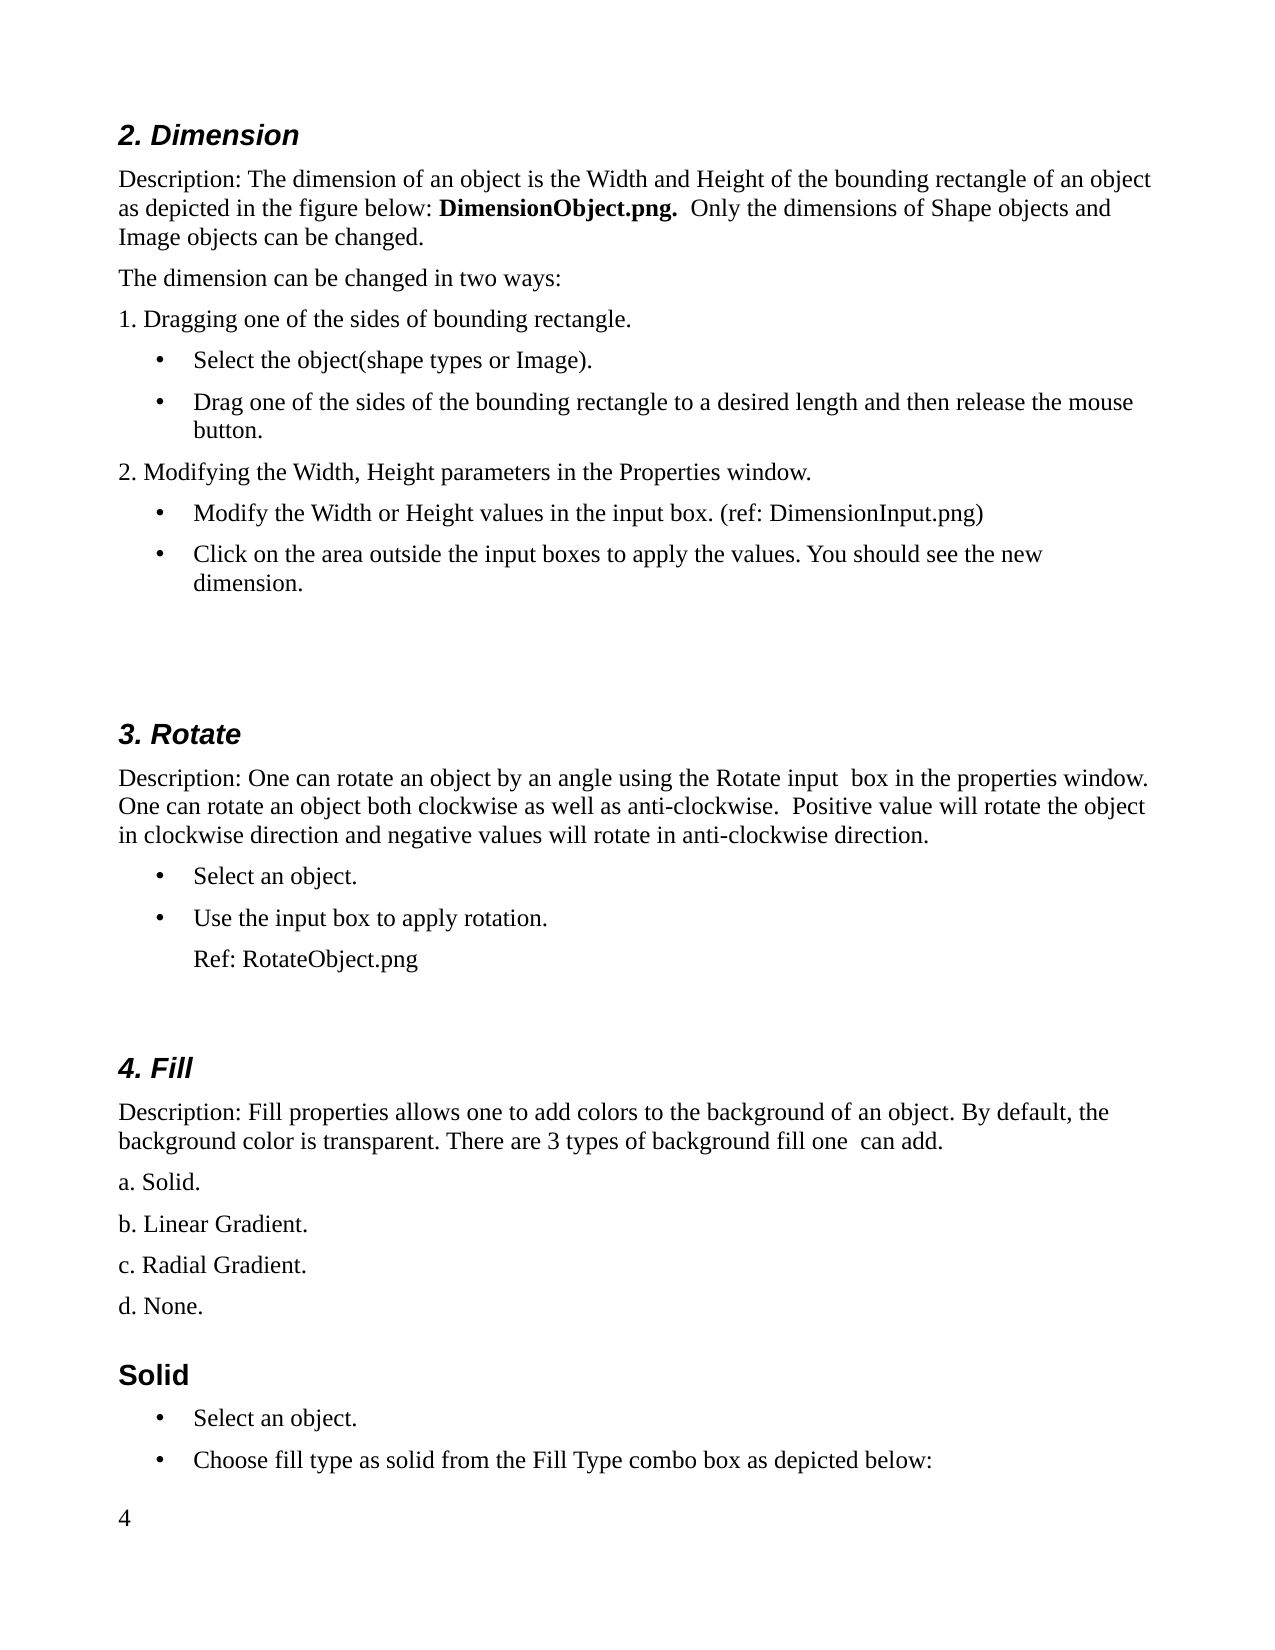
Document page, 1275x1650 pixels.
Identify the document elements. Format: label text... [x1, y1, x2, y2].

list Select an object. [156, 861, 1157, 890]
list Ref: RotateObject.png [156, 944, 1157, 973]
list Choose fill type as solid from the Fill Type combo box as depicted below: [156, 1445, 1157, 1473]
list Drag one of the sides of the bounding rectangle to a desired length and then release the mouse button. [156, 387, 1157, 444]
list Click on the area outside the input boxes to apply the values. You should see the new dimension. [156, 539, 1157, 597]
text The dimension can be changed in two ways: [118, 263, 1157, 292]
text a. Solid. [118, 1167, 1157, 1196]
text 2. Modifying the Width, Height parameters in the Properties window. [118, 457, 1157, 485]
subtitle 4. Fill [118, 1051, 1157, 1085]
subtitle Solid [118, 1357, 1157, 1391]
list Modify the Width or Height values in the input box. (ref: DimensionInput.png) [156, 498, 1157, 527]
list Select an object. [156, 1403, 1157, 1432]
text 1. Dragging one of the sides of bounding rectangle. [118, 304, 1157, 333]
subtitle 3. Rotate [118, 717, 1157, 750]
text c. Radial Gradient. [118, 1250, 1157, 1279]
text b. Linear Gradient. [118, 1209, 1157, 1237]
text Description: The dimension of an object is the Width and Height of the bounding rectangle of an object as depicted in the figure below: DimensionObject.png. Only the dimensions of Shape objects and Image objects can be changed. [118, 164, 1157, 250]
subtitle 2. Dimension [118, 118, 1157, 152]
text Description: One can rotate an object by an angle using the Rotate input box in the properties window. One can rotate an object both clockwise as well as anti-clockwise. Positive value will rotate the object in clockwise direction and negative values will rotate in anti-clockwise direction. [118, 763, 1157, 849]
text d. None. [118, 1291, 1157, 1320]
text Description: Fill properties allows one to add colors to the background of an object. By default, the background color is transparent. There are 3 types of background fill one can add. [118, 1097, 1157, 1155]
list Use the input box to apply rotation. [156, 903, 1157, 931]
list Select the object(shape types or Image). [156, 345, 1157, 374]
